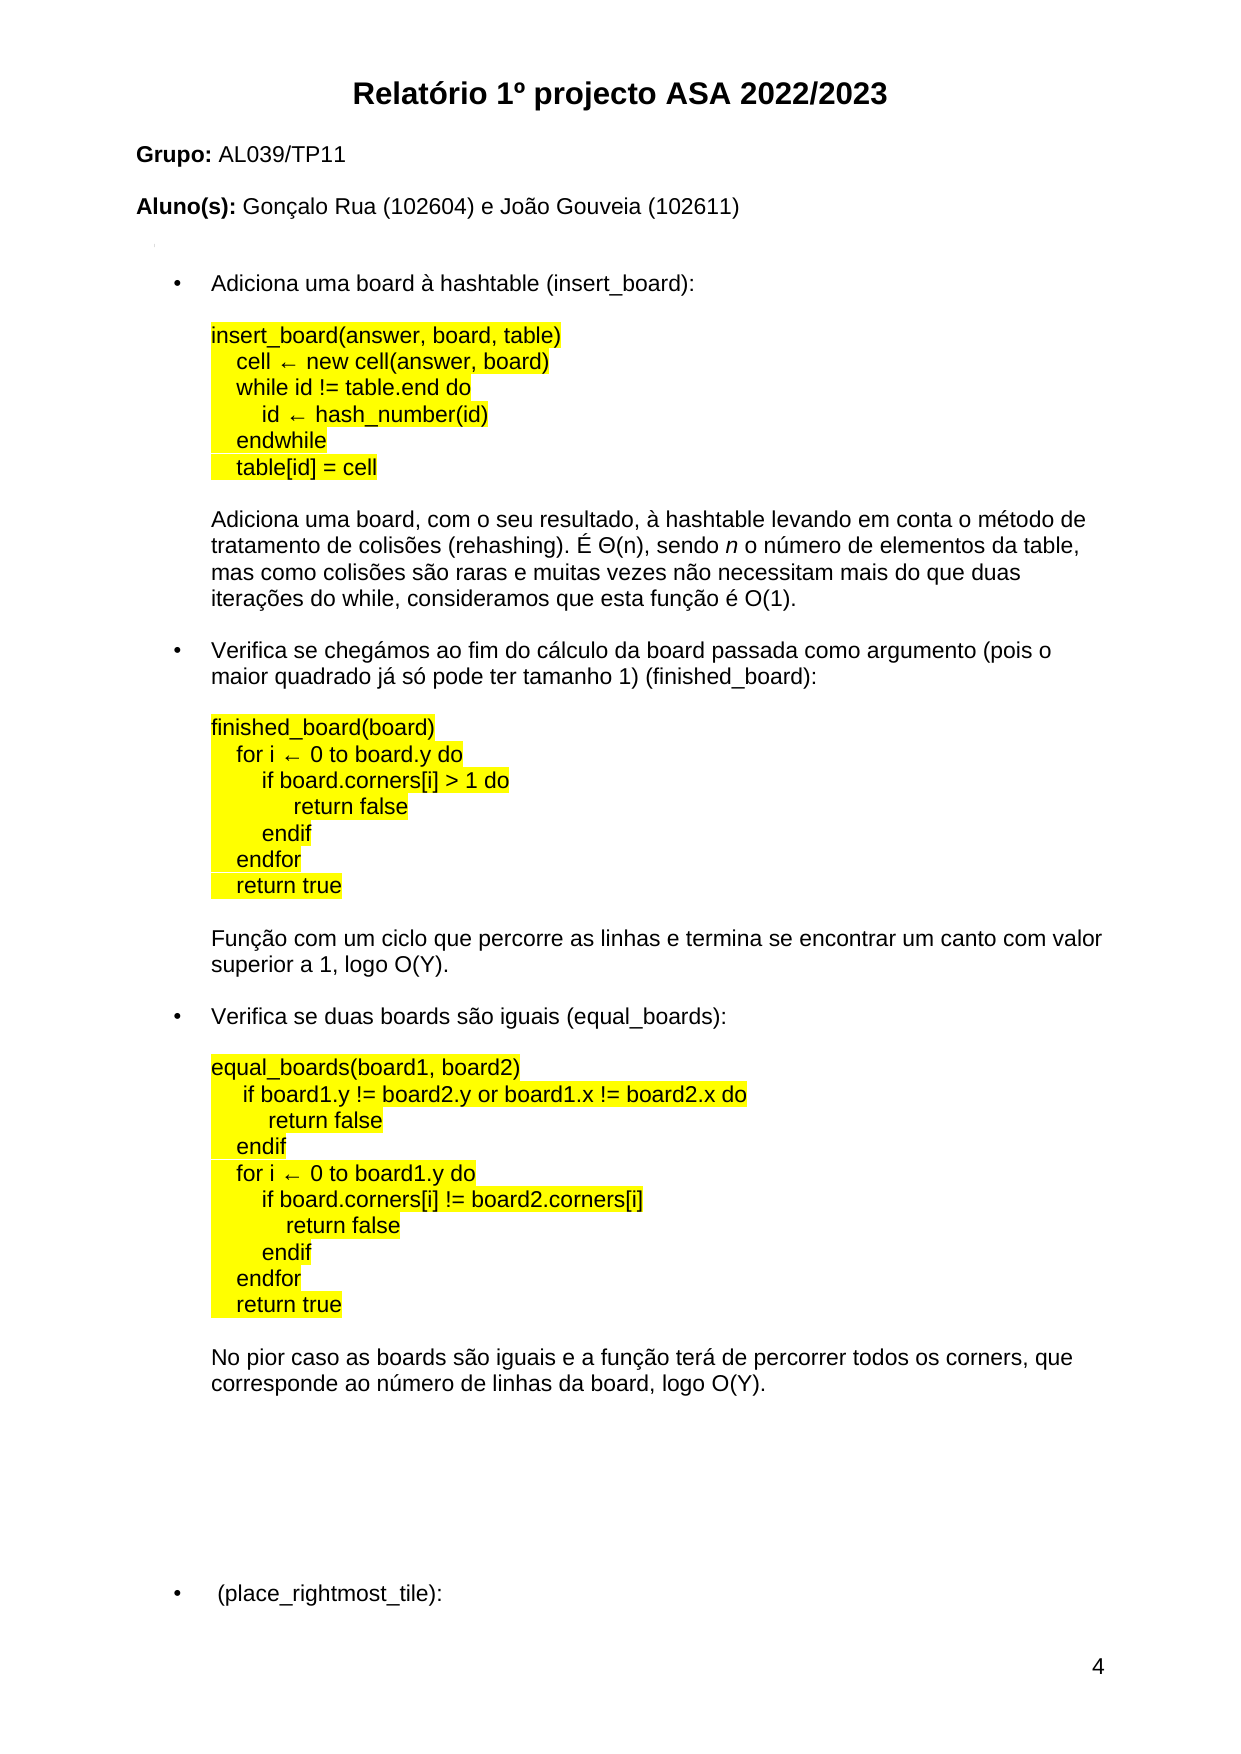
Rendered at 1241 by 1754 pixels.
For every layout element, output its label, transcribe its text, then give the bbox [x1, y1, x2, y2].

list (place_rightmost_tile): [173, 1580, 1104, 1606]
list Verifica se duas boards são iguais (equal_boards): [173, 1003, 1104, 1029]
list Adiciona uma board à hashtable (insert_board): [173, 270, 1104, 297]
list finished_board(board) for i ← 0 to board.y do if board.corners[i] > 1 do return false endif endfor return true Função com um ciclo que percorre as linhas e termina se encontrar um canto com valor superior a 1, logo O(Y). [173, 714, 1104, 978]
list insert_board(answer, board, table) cell ← new cell(answer, board) while id != table.end do id ← hash_number(id) endwhile table[id] = cell Adiciona uma board, com o seu resultado, à hashtable levando em conta o método de tratamento de colisões (rehashing). É Θ(n), sendo n o número de elementos da table, mas como colisões são raras e muitas vezes não necessitam mais do que duas iterações do while, consideramos que esta função é O(1). [173, 322, 1104, 612]
list Verifica se chegámos ao fim do cálculo da board passada como argumento (pois o maior quadrado já só pode ter tamanho 1) (finished_board): [173, 637, 1104, 689]
list equal_boards(board1, board2) if board1.y != board2.y or board1.x != board2.x do return false endif for i ← 0 to board1.y do if board.corners[i] != board2.corners[i] return false endif endfor return true No pior caso as boards são iguais e a função terá de percorrer todos os corners, que corresponde ao número de linhas da board, logo O(Y). [173, 1054, 1104, 1555]
